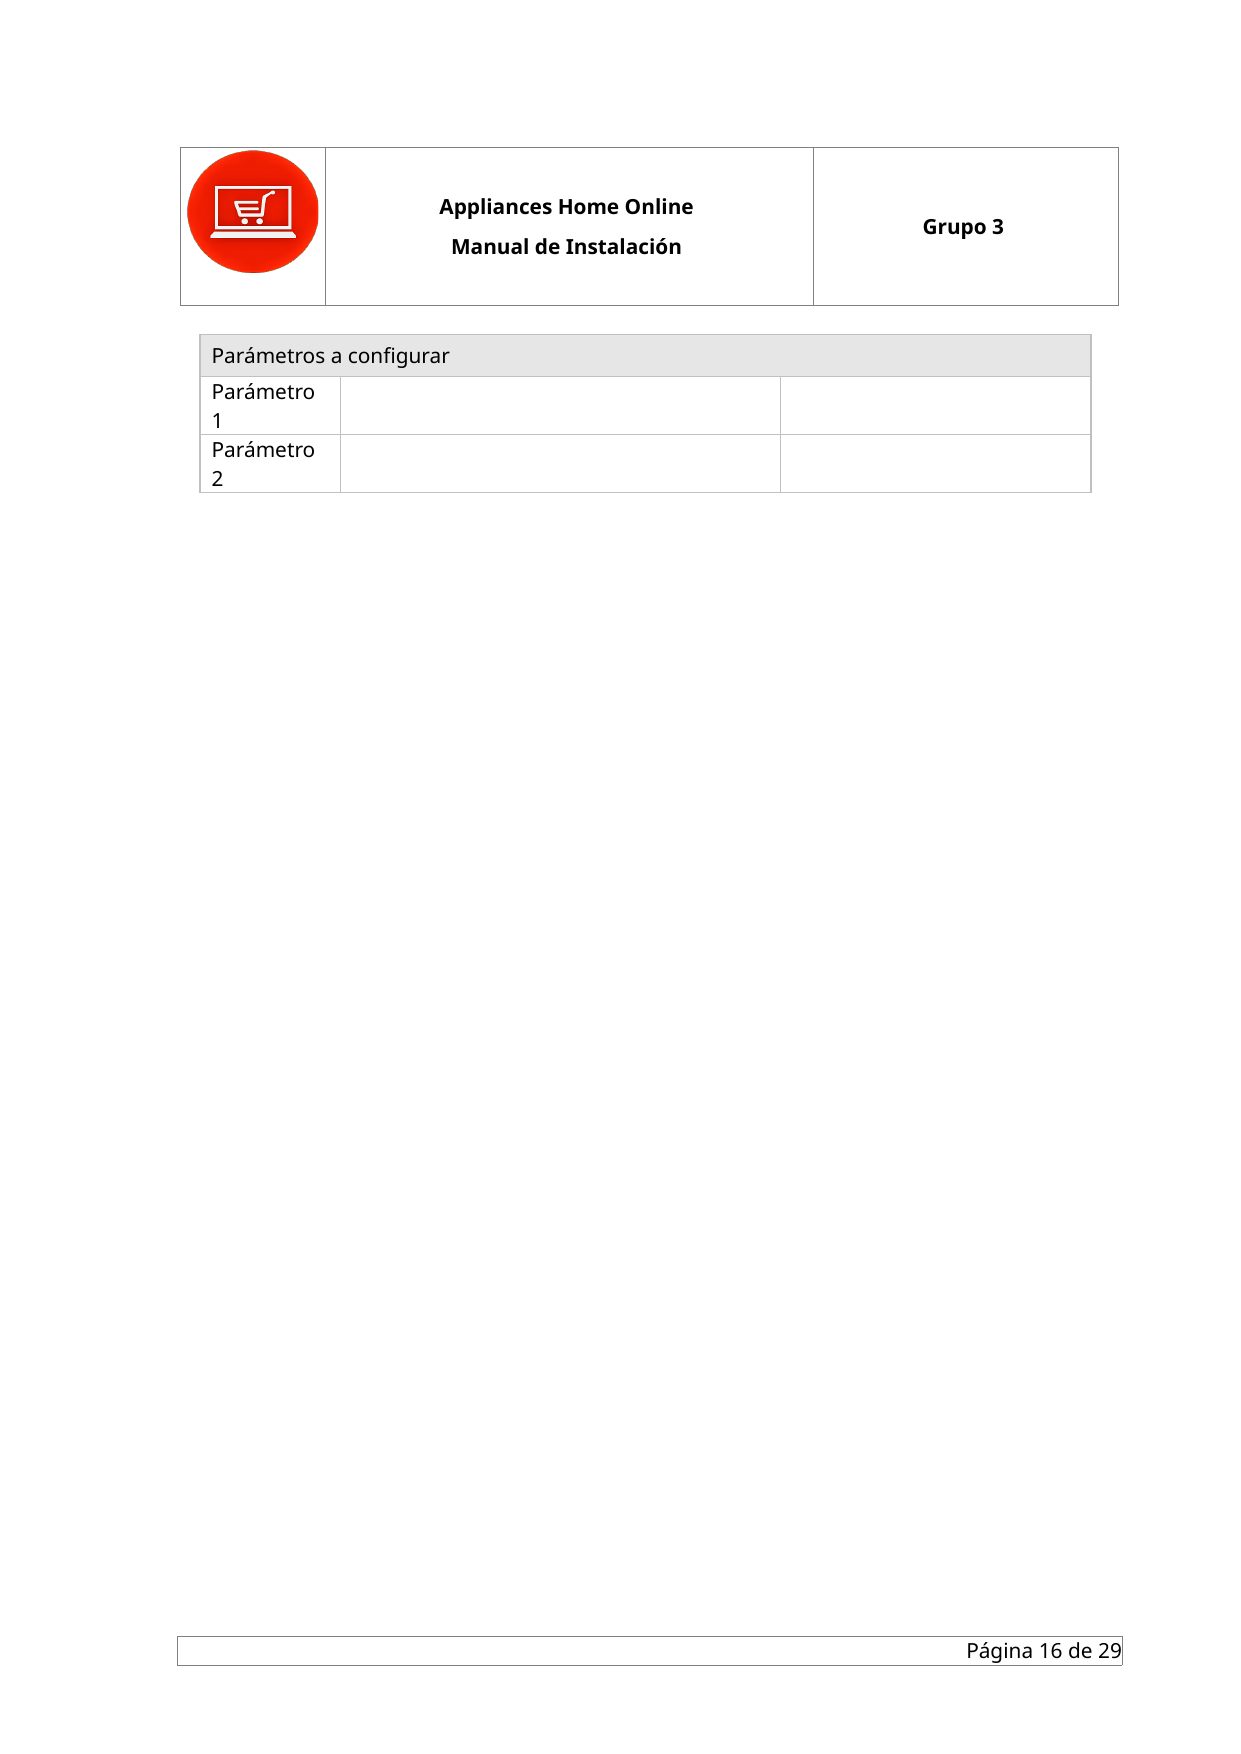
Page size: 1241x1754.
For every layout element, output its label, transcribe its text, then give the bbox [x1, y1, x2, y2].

table_cell [1092, 334, 1240, 376]
table_cell Parámetros a configurar [201, 335, 1090, 376]
table_cell Parámetro 1 [201, 377, 340, 434]
table_cell [781, 377, 1090, 434]
table_cell Parámetro 2 [201, 435, 340, 492]
table_cell [341, 435, 780, 492]
table_cell [781, 435, 1090, 492]
table_cell [341, 377, 780, 434]
table_cell [1092, 434, 1240, 492]
table_cell [1092, 376, 1240, 434]
